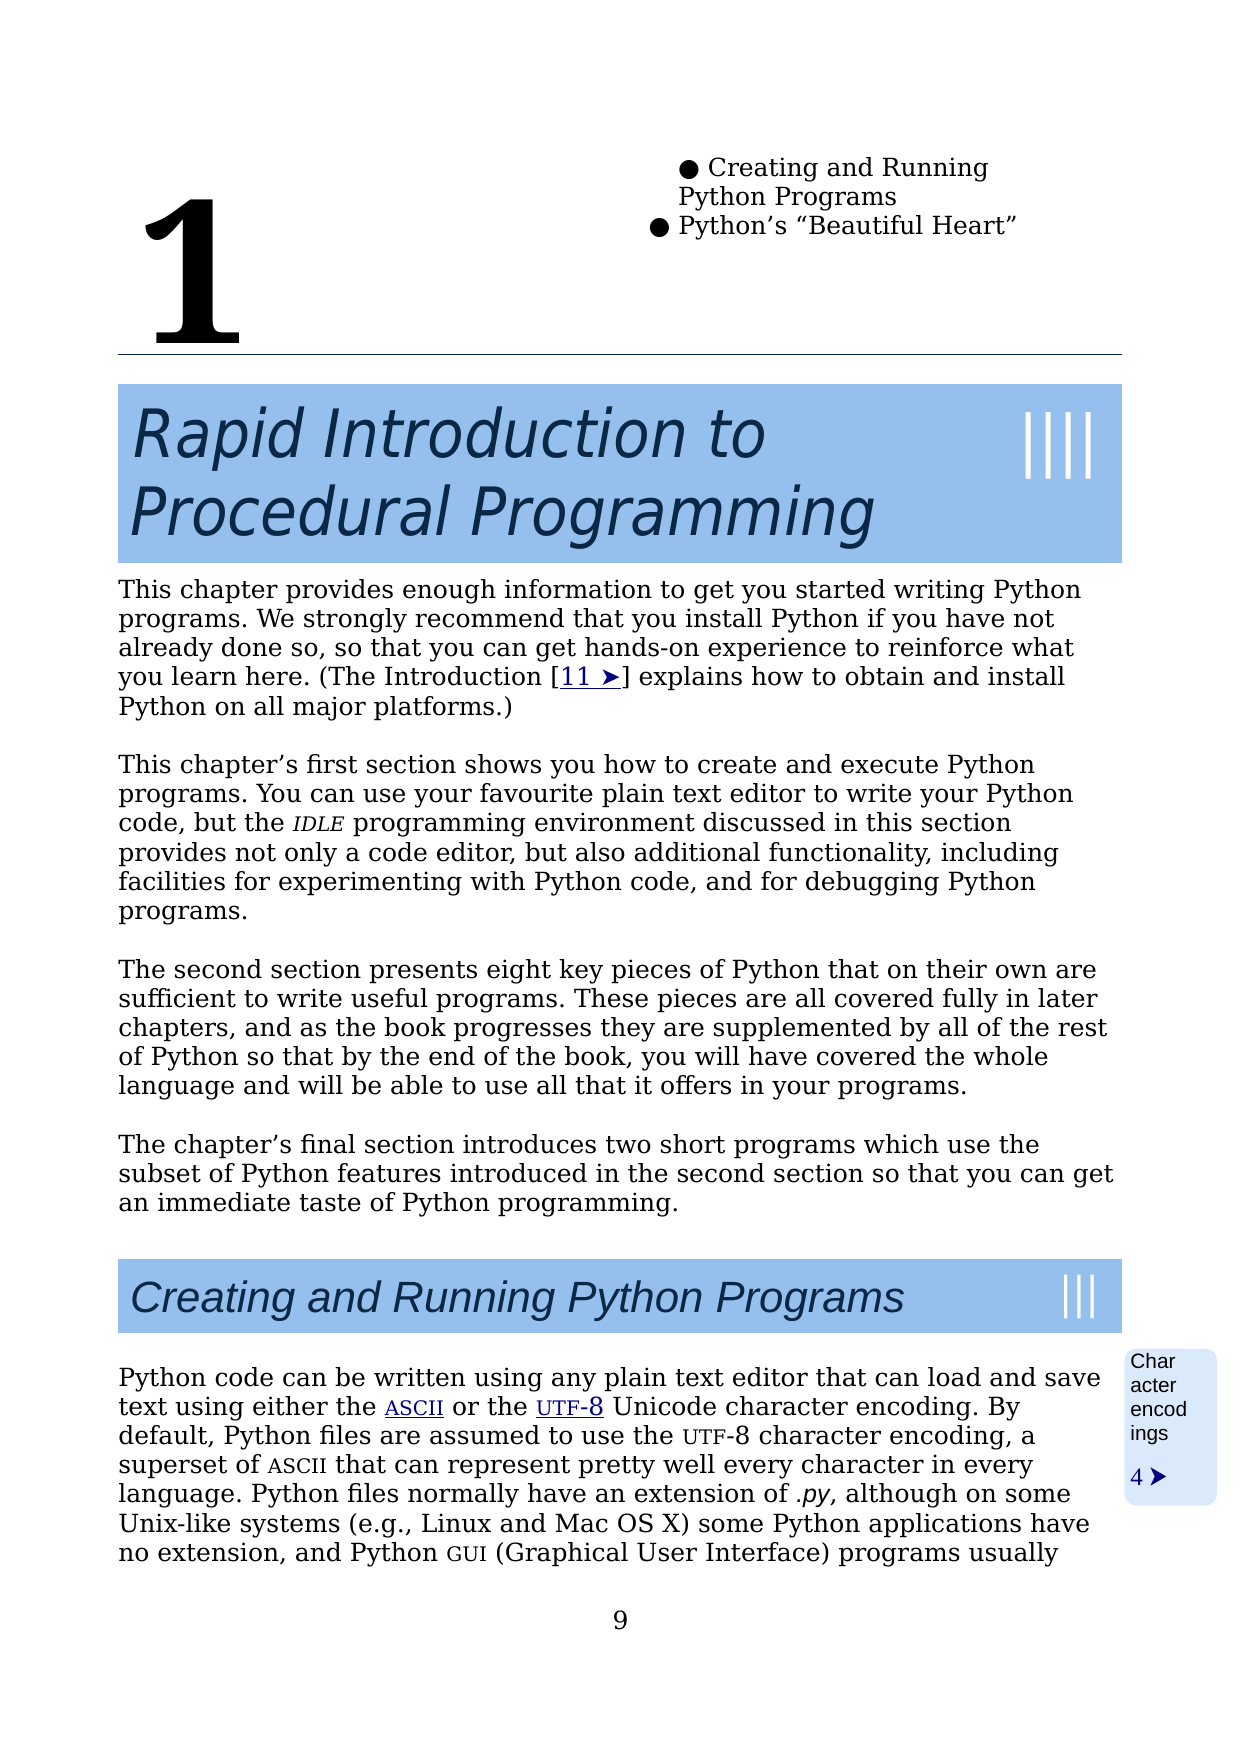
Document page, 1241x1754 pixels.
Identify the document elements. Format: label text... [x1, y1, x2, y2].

subtitle Creating and Running Python Programs [118, 1259, 1122, 1333]
text ||| [1039, 1268, 1098, 1319]
text |||| [1004, 401, 1098, 479]
text This chapter provides enough information to get you started writing Python programs. We strongly recommend that you install Python if you have not already done so, so that you can get hands-on experience to reinforce what you learn here. (The Introduction [11 ➤] explains how to obtain and install Python on all major platforms.) [118, 575, 1122, 721]
text This chapter’s first section shows you how to create and execute Python programs. You can use your favourite plain text editor to write your Python code, but the idle programming environment discussed in this section provides not only a code editor, but also additional functionality, including facilities for experimenting with Python code, and for debugging Python programs. [118, 750, 1122, 925]
text The second section presents eight key pieces of Python that on their own are sufficient to write useful programs. These pieces are all covered fully in later chapters, and as the book progresses they are supplemented by all of the rest of Python so that by the end of the book, you will have covered the whole language and will be able to use all that it offers in your programs. [118, 955, 1122, 1101]
text Python code can be written using any plain text editor that can load and save text using either the ascii or the utf-8 Unicode character encoding. By default, Python files are assumed to use the utf-8 character encoding, a superset of ascii that can represent pretty well every character in every language. Python files normally have an extension of .py, although on some Unix-like systems (e.g., Linux and Mac OS X) some Python applications have no extension, and Python gui (Graphical User Interface) programs usually [118, 1363, 1122, 1567]
subtitle Rapid Introduction to Procedural Programming [118, 384, 1122, 563]
text The chapter’s final section introduces two short programs which use the subset of Python features introduced in the second section so that you can get an immediate taste of Python programming. [118, 1130, 1122, 1218]
